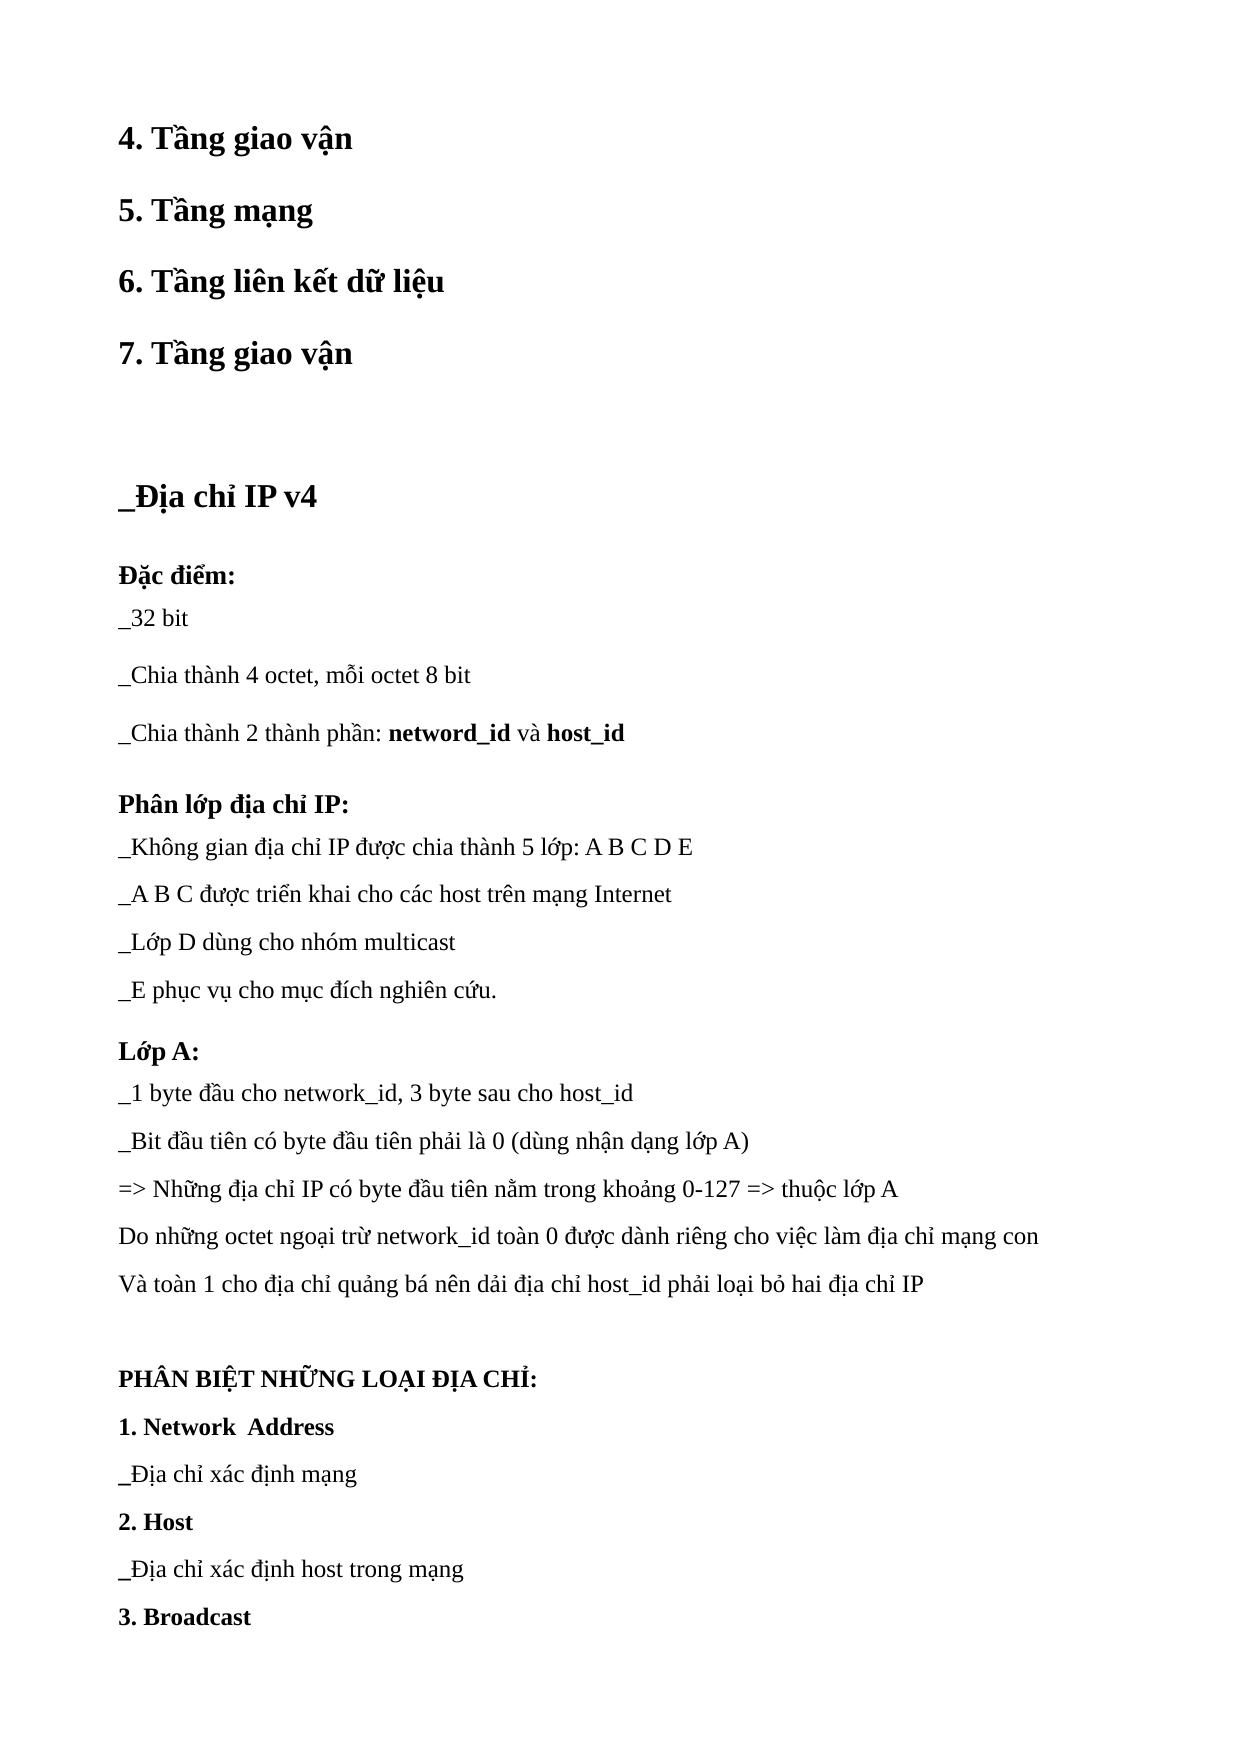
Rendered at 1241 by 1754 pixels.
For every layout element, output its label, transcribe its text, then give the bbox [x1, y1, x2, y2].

text _Địa chỉ xác định host trong mạng [118, 1554, 1122, 1583]
subtitle Phân lớp địa chỉ IP: [118, 788, 1122, 819]
text _Bit đầu tiên có byte đầu tiên phải là 0 (dùng nhận dạng lớp A) [118, 1126, 1122, 1155]
subtitle 4. Tầng giao vận [118, 118, 1122, 156]
text 2. Host [118, 1507, 1122, 1536]
text _Chia thành 2 thành phần: netword_id và host_id [118, 718, 1122, 747]
text _E phục vụ cho mục đích nghiên cứu. [118, 975, 1122, 1003]
subtitle 5. Tầng mạng [118, 190, 1122, 228]
subtitle Đặc điểm: [118, 559, 1122, 590]
text Do những octet ngoại trừ network_id toàn 0 được dành riêng cho việc làm địa chỉ mạng con [118, 1221, 1122, 1250]
text => Những địa chỉ IP có byte đầu tiên nằm trong khoảng 0-127 => thuộc lớp A [118, 1174, 1122, 1202]
text _32 bit [118, 603, 1122, 631]
text _A B C được triển khai cho các host trên mạng Internet [118, 879, 1122, 908]
subtitle Lớp A: [118, 1035, 1122, 1066]
text _Địa chỉ xác định mạng [118, 1459, 1122, 1488]
subtitle 7. Tầng giao vận [118, 333, 1122, 371]
text _Chia thành 4 octet, mỗi octet 8 bit [118, 660, 1122, 689]
subtitle _Địa chỉ IP v4 [118, 476, 1122, 515]
text _Lớp D dùng cho nhóm multicast [118, 927, 1122, 956]
text _Không gian địa chỉ IP được chia thành 5 lớp: A B C D E [118, 832, 1122, 861]
subtitle 6. Tầng liên kết dữ liệu [118, 261, 1122, 300]
text _1 byte đầu cho network_id, 3 byte sau cho host_id [118, 1078, 1122, 1107]
text PHÂN BIỆT NHỮNG LOẠI ĐỊA CHỈ: [118, 1364, 1122, 1393]
text 1. Network Address [118, 1412, 1122, 1440]
text Và toàn 1 cho địa chỉ quảng bá nên dải địa chỉ host_id phải loại bỏ hai địa chỉ IP [118, 1269, 1122, 1298]
text 3. Broadcast [118, 1602, 1122, 1631]
